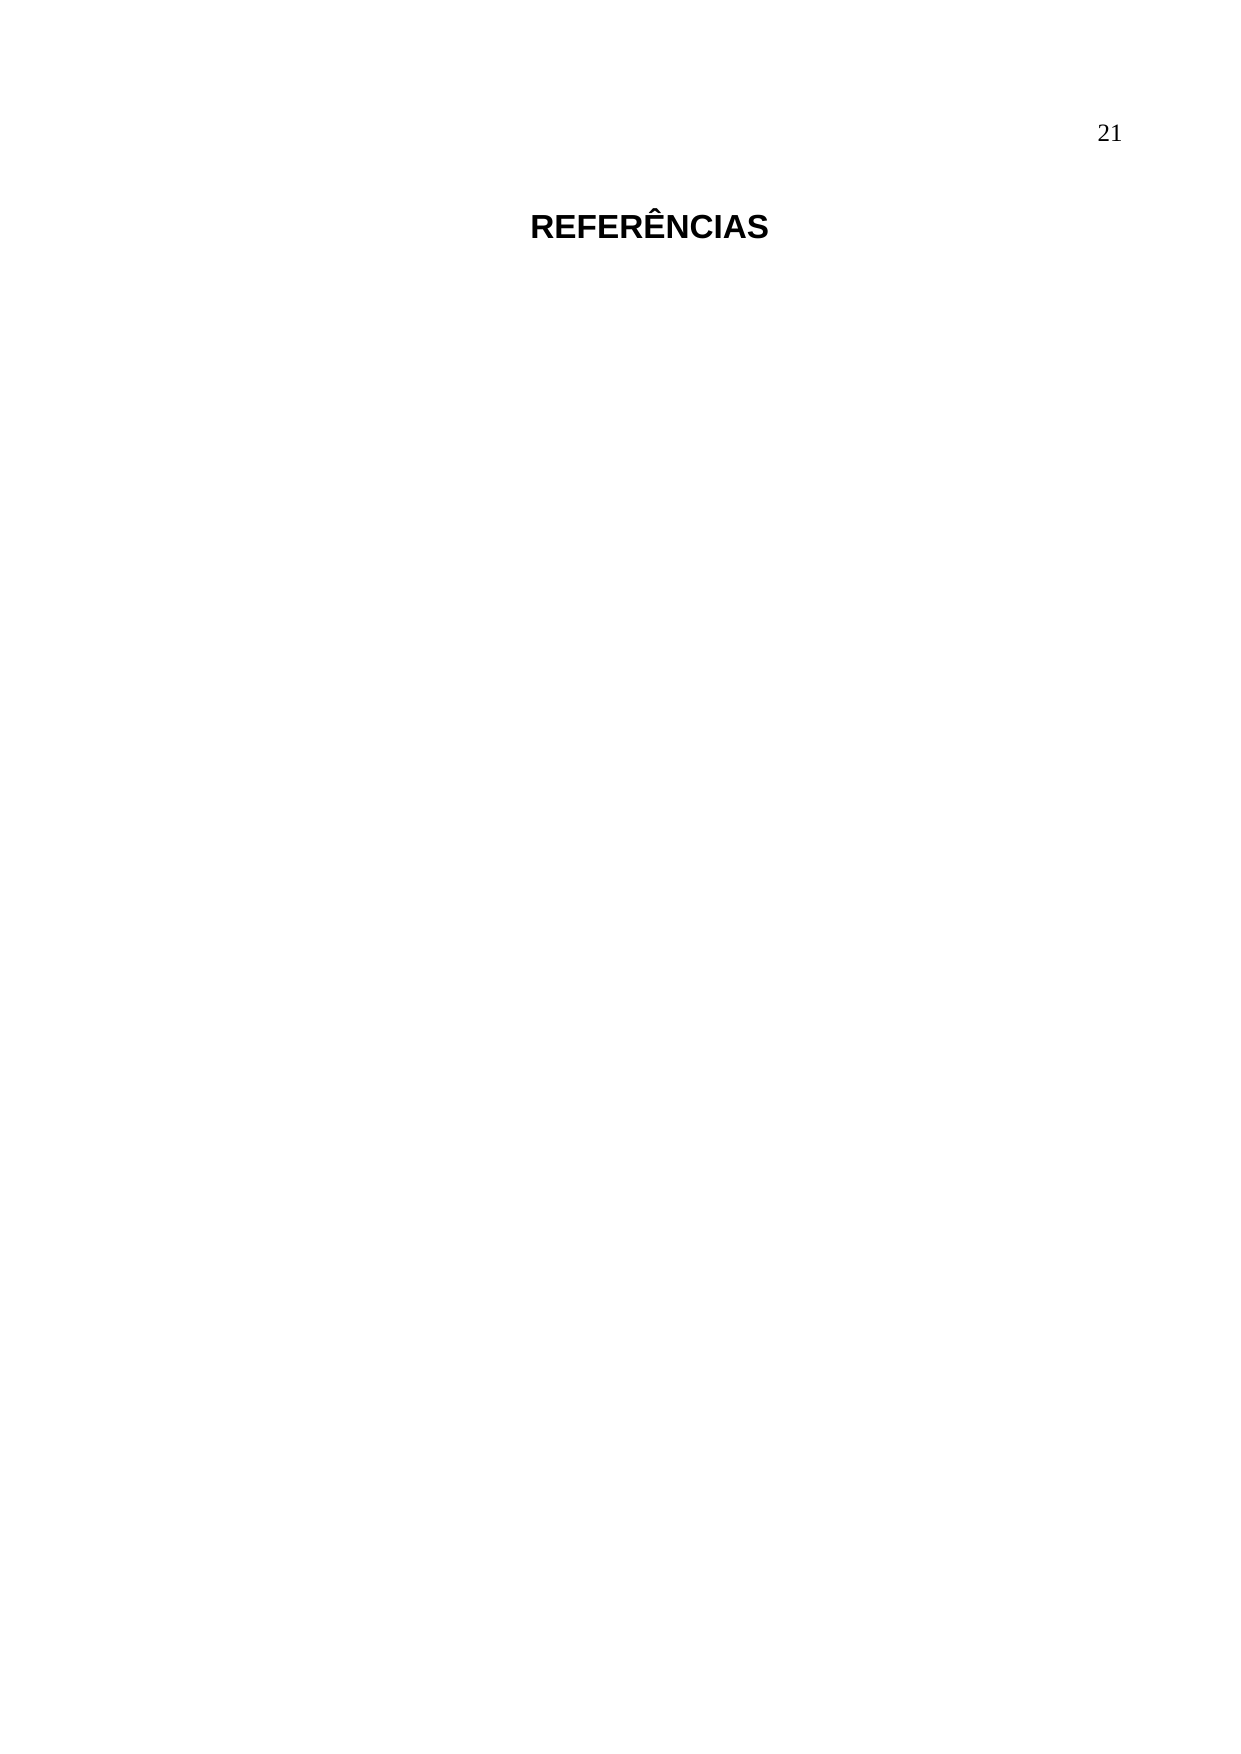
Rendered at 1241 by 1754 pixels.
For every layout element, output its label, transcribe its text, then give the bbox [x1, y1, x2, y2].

subtitle Referências [177, 207, 1122, 245]
